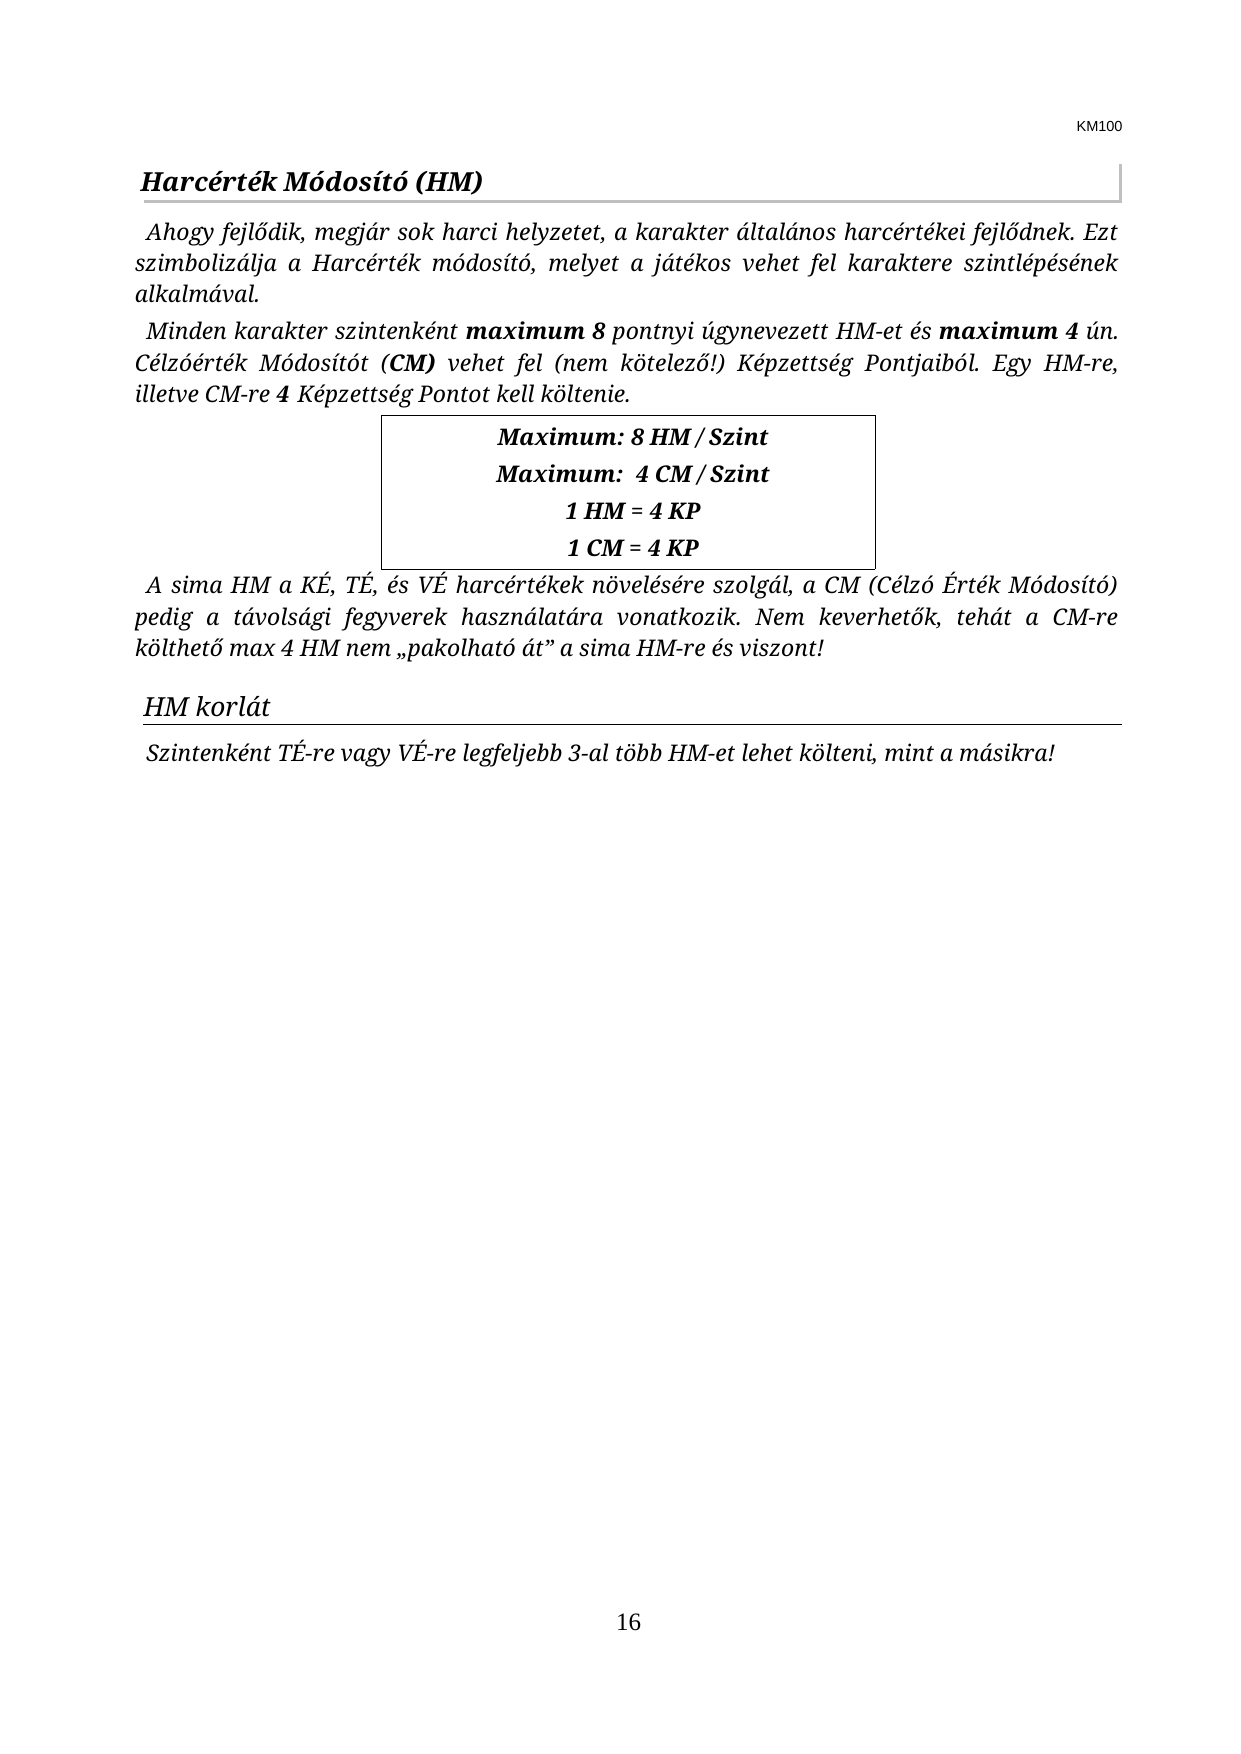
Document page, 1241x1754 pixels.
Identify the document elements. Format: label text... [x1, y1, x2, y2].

table_header Maximum: 8 HM / Szint Maximum: 4 CM / Szint 1 HM = 4 KP 1 CM = 4 KP [382, 416, 875, 569]
subtitle HM korlát [143, 688, 1122, 724]
subtitle Harcérték Módosító (HM) [140, 164, 1118, 199]
text Szintenként TÉ-re vagy VÉ-re legfeljebb 3-al több HM-et lehet költeni, mint a másikra! [134, 737, 1122, 768]
text Ahogy fejlődik, megjár sok harci helyzetet, a karakter általános harcértékei fejlődnek. Ezt szimbolizálja a Harcérték módosító, melyet a játékos vehet fel karaktere szintlépésének alkalmával. [134, 216, 1122, 309]
text Minden karakter szintenként maximum 8 pontnyi úgynevezett HM-et és maximum 4 ún. Célzóérték Módosítót (CM) vehet fel (nem kötelező!) Képzettség Pontjaiból. Egy HM-re, illetve CM-re 4 Képzettség Pontot kell költenie. [134, 315, 1122, 409]
text A sima HM a KÉ, TÉ, és VÉ harcértékek növelésére szolgál, a CM (Célzó Érték Módosító) pedig a távolsági fegyverek használatára vonatkozik. Nem keverhetők, tehát a CM-re költhető max 4 HM nem „pakolható át” a sima HM-re és viszont! [134, 569, 1122, 663]
